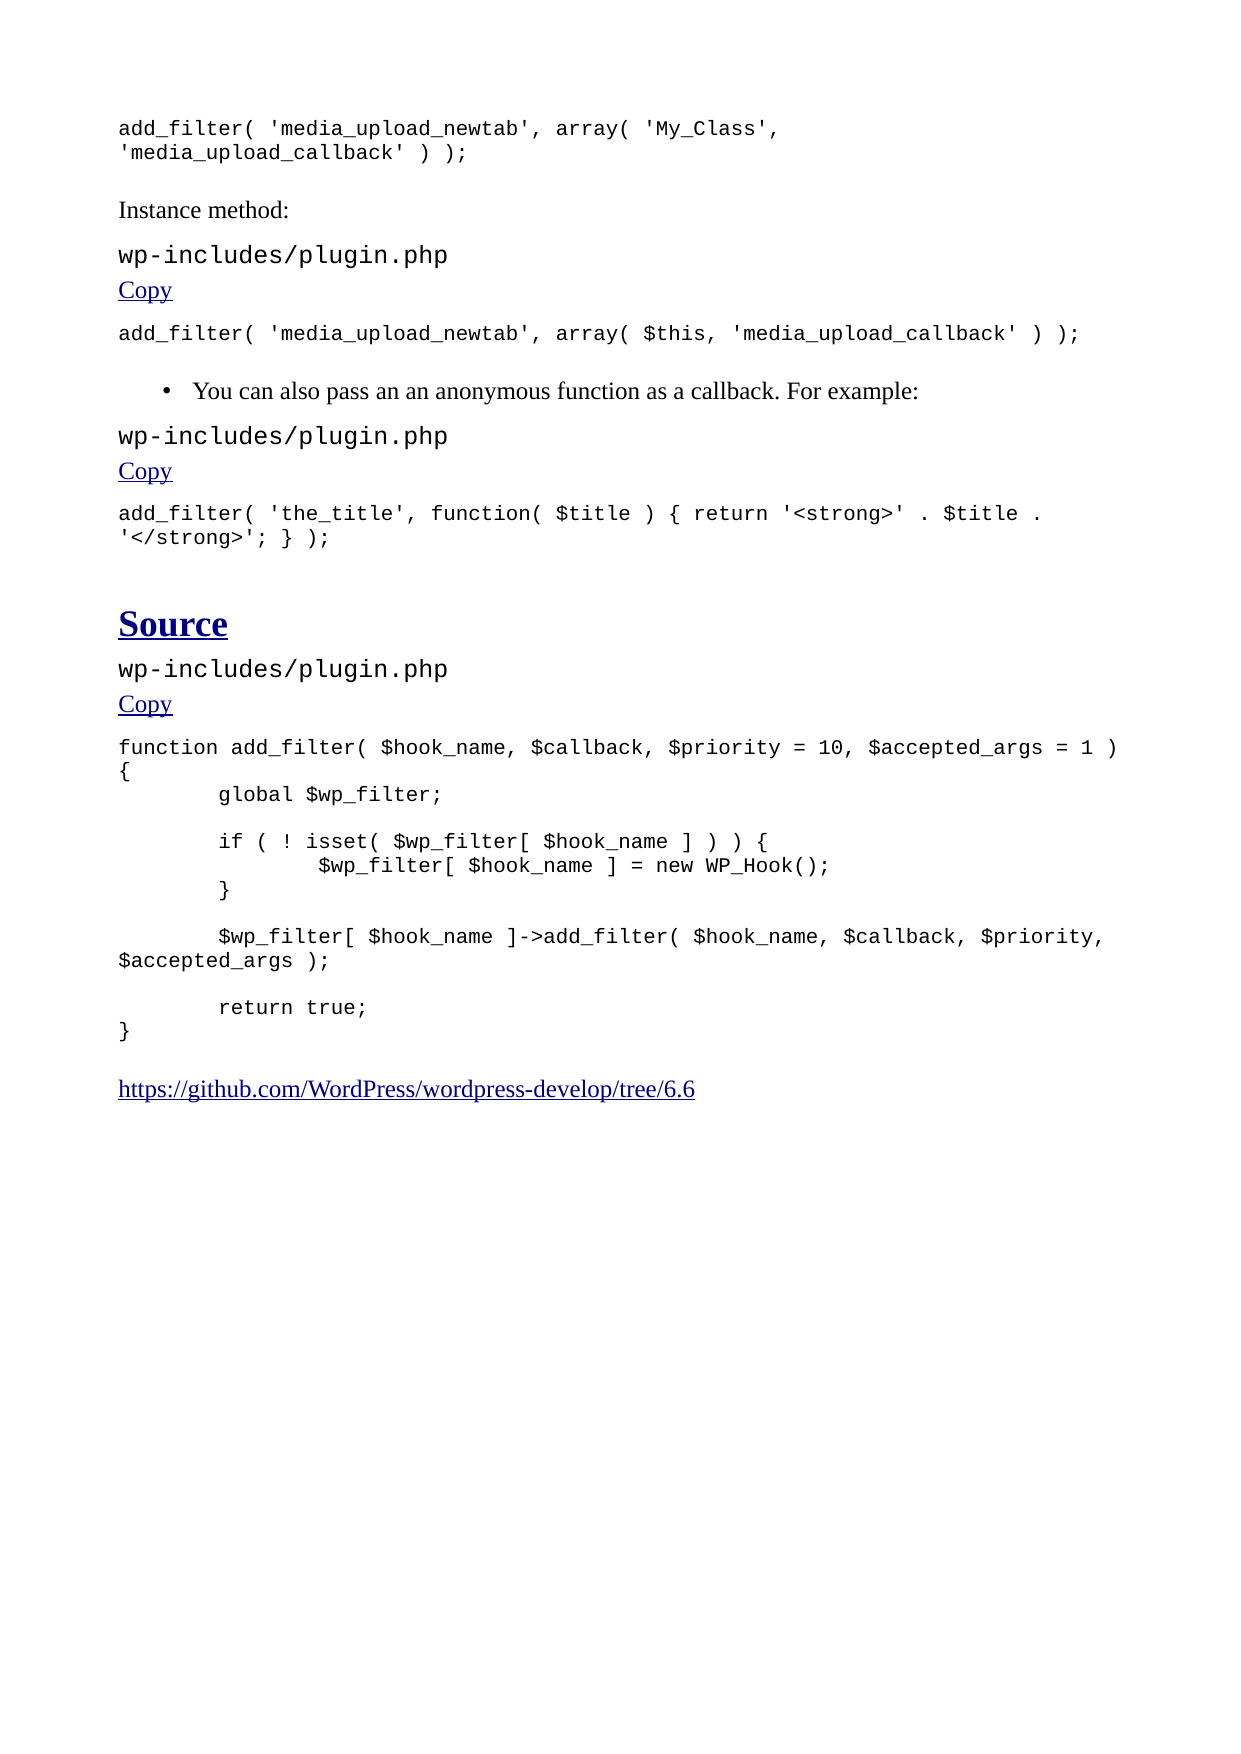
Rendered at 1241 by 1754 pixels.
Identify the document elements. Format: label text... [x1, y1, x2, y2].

text add_filter( 'media_upload_newtab', array( 'My_Class', 'media_upload_callback' ) ); [118, 118, 1122, 165]
text $wp_filter[ $hook_name ]->add_filter( $hook_name, $callback, $priority, $accepted_args ); [118, 926, 1122, 973]
text wp-includes/plugin.php [118, 657, 1122, 685]
text } [118, 1021, 1122, 1044]
text wp-includes/plugin.php [118, 423, 1122, 452]
list You can also pass an an anonymous function as a callback. For example: [162, 376, 1122, 404]
text $wp_filter[ $hook_name ] = new WP_Hook(); [118, 855, 1122, 879]
text add_filter( 'media_upload_newtab', array( $this, 'media_upload_callback' ) ); [118, 323, 1122, 346]
text return true; [118, 997, 1122, 1021]
text Copy [118, 689, 1122, 718]
text if ( ! isset( $wp_filter[ $hook_name ] ) ) { [118, 831, 1122, 855]
text global $wp_filter; [118, 784, 1122, 808]
text wp-includes/plugin.php [118, 242, 1122, 271]
text add_filter( 'the_title', function( $title ) { return '<strong>' . $title . '</strong>'; } ); [118, 503, 1122, 551]
text function add_filter( $hook_name, $callback, $priority = 10, $accepted_args = 1 ) { [118, 737, 1122, 784]
text } [118, 879, 1122, 902]
text Copy [118, 456, 1122, 484]
text Instance method: [118, 195, 1122, 224]
subtitle Source [118, 601, 1122, 644]
text https://github.com/WordPress/wordpress-develop/tree/6.6 [118, 1074, 1122, 1102]
text Copy [118, 275, 1122, 304]
